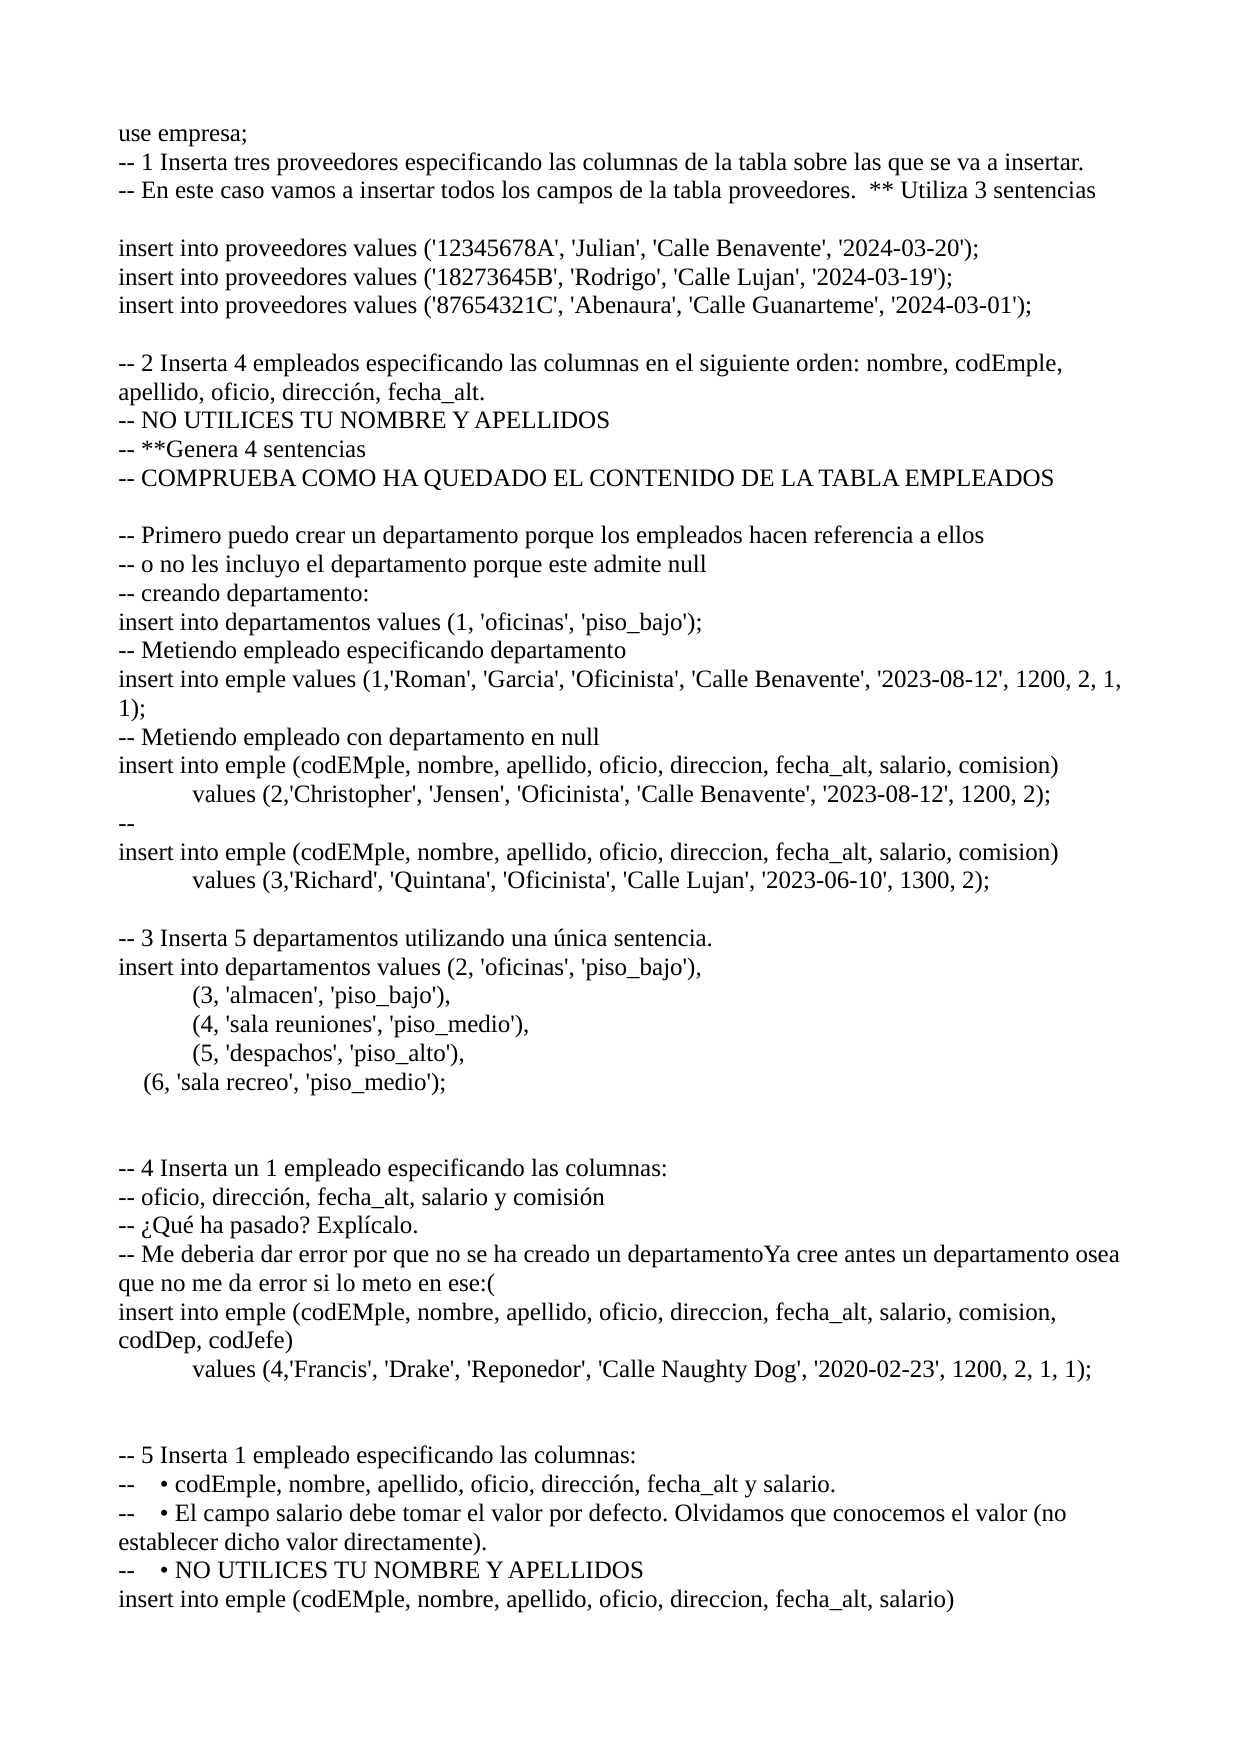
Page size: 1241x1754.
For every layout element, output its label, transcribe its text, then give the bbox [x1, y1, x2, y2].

text insert into emple values (1,'Roman', 'Garcia', 'Oficinista', 'Calle Benavente', '2023-08-12', 1200, 2, 1, 1); [118, 664, 1122, 722]
text -- 5 Inserta 1 empleado especificando las columnas: [118, 1441, 1122, 1469]
text insert into emple (codEMple, nombre, apellido, oficio, direccion, fecha_alt, salario, comision, codDep, codJefe) [118, 1297, 1122, 1354]
text -- 3 Inserta 5 departamentos utilizando una única sentencia. [118, 923, 1122, 952]
text insert into proveedores values ('18273645B', 'Rodrigo', 'Calle Lujan', '2024-03-19'); [118, 262, 1122, 291]
text values (2,'Christopher', 'Jensen', 'Oficinista', 'Calle Benavente', '2023-08-12', 1200, 2); [118, 779, 1122, 808]
text insert into proveedores values ('87654321C', 'Abenaura', 'Calle Guanarteme', '2024-03-01'); [118, 291, 1122, 319]
text -- Primero puedo crear un departamento porque los empleados hacen referencia a ellos [118, 521, 1122, 549]
text -- En este caso vamos a insertar todos los campos de la tabla proveedores. ** Utiliza 3 sentencias [118, 176, 1122, 204]
text -- NO UTILICES TU NOMBRE Y APELLIDOS [118, 406, 1122, 434]
text insert into departamentos values (1, 'oficinas', 'piso_bajo'); [118, 607, 1122, 636]
text values (4,'Francis', 'Drake', 'Reponedor', 'Calle Naughty Dog', '2020-02-23', 1200, 2, 1, 1); [118, 1354, 1122, 1383]
text use empresa; [118, 118, 1122, 147]
text -- creando departamento: [118, 578, 1122, 607]
text -- ¿Qué ha pasado? Explícalo. [118, 1211, 1122, 1239]
text insert into departamentos values (2, 'oficinas', 'piso_bajo'), [118, 952, 1122, 981]
text -- o no les incluyo el departamento porque este admite null [118, 549, 1122, 578]
text insert into emple (codEMple, nombre, apellido, oficio, direccion, fecha_alt, salario, comision) [118, 837, 1122, 866]
text -- Metiendo empleado con departamento en null [118, 722, 1122, 751]
text -- 1 Inserta tres proveedores especificando las columnas de la tabla sobre las que se va a insertar. [118, 147, 1122, 176]
text -- Me deberia dar error por que no se ha creado un departamentoYa cree antes un departamento osea que no me da error si lo meto en ese:( [118, 1239, 1122, 1297]
text -- **Genera 4 sentencias [118, 434, 1122, 463]
text -- [118, 808, 1122, 837]
text insert into emple (codEMple, nombre, apellido, oficio, direccion, fecha_alt, salario, comision) [118, 751, 1122, 779]
text -- Metiendo empleado especificando departamento [118, 636, 1122, 664]
text -- 2 Inserta 4 empleados especificando las columnas en el siguiente orden: nombre, codEmple, apellido, oficio, dirección, fecha_alt. [118, 348, 1122, 406]
text -- • codEmple, nombre, apellido, oficio, dirección, fecha_alt y salario. [118, 1469, 1122, 1498]
text insert into proveedores values ('12345678A', 'Julian', 'Calle Benavente', '2024-03-20'); [118, 233, 1122, 262]
text insert into emple (codEMple, nombre, apellido, oficio, direccion, fecha_alt, salario) [118, 1584, 1122, 1613]
text (5, 'despachos', 'piso_alto'), [118, 1038, 1122, 1067]
text -- oficio, dirección, fecha_alt, salario y comisión [118, 1182, 1122, 1211]
text values (3,'Richard', 'Quintana', 'Oficinista', 'Calle Lujan', '2023-06-10', 1300, 2); [118, 866, 1122, 894]
text -- COMPRUEBA COMO HA QUEDADO EL CONTENIDO DE LA TABLA EMPLEADOS [118, 463, 1122, 492]
text -- 4 Inserta un 1 empleado especificando las columnas: [118, 1153, 1122, 1182]
text (3, 'almacen', 'piso_bajo'), [118, 981, 1122, 1009]
text -- • NO UTILICES TU NOMBRE Y APELLIDOS [118, 1556, 1122, 1584]
text (4, 'sala reuniones', 'piso_medio'), [118, 1009, 1122, 1038]
text -- • El campo salario debe tomar el valor por defecto. Olvidamos que conocemos el valor (no establecer dicho valor directamente). [118, 1498, 1122, 1556]
text (6, 'sala recreo', 'piso_medio'); [118, 1067, 1122, 1096]
